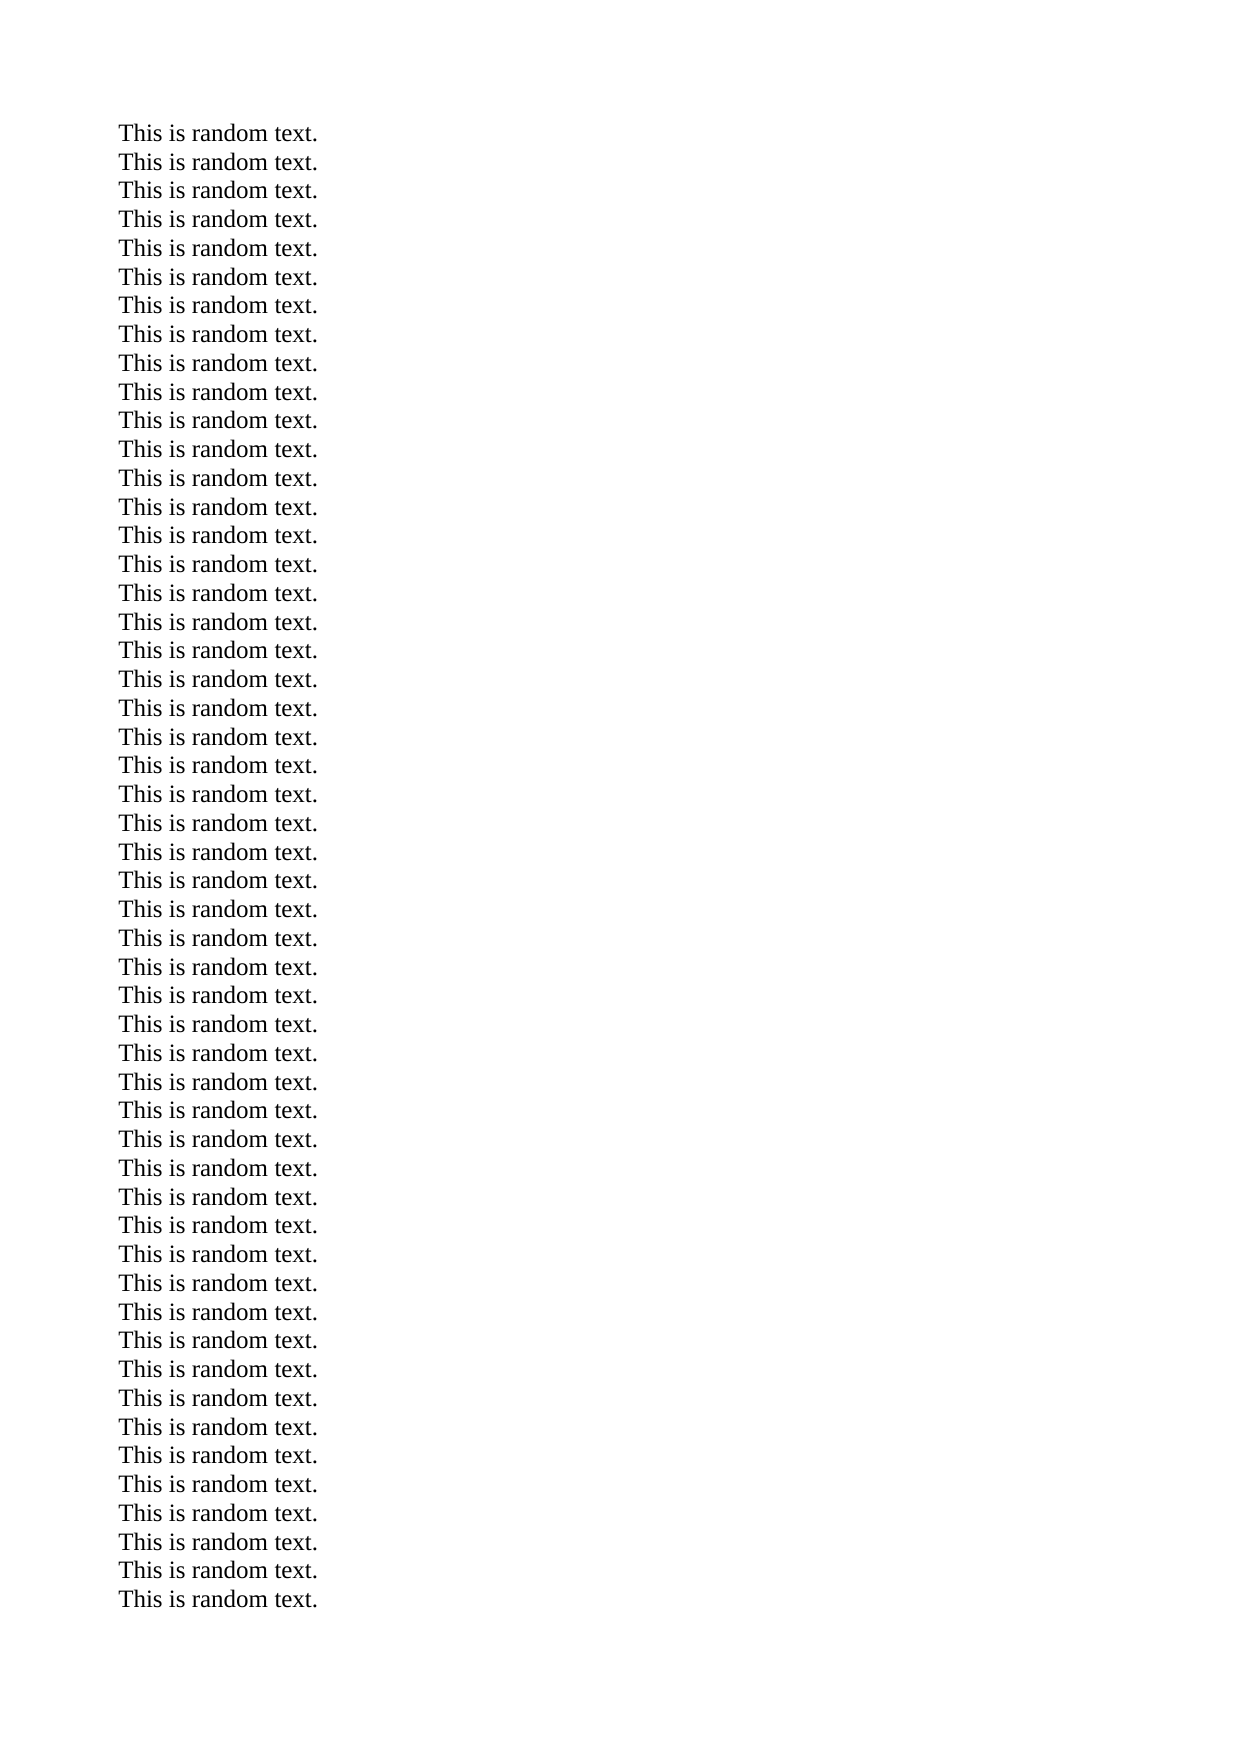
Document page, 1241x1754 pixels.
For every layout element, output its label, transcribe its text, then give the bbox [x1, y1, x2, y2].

text This is random text. [118, 1412, 1122, 1441]
text This is random text. [118, 348, 1122, 377]
text This is random text. [118, 837, 1122, 866]
text This is random text. [118, 521, 1122, 549]
text This is random text. [118, 1096, 1122, 1124]
text This is random text. [118, 779, 1122, 808]
text This is random text. [118, 981, 1122, 1009]
text This is random text. [118, 894, 1122, 923]
text This is random text. [118, 233, 1122, 262]
text This is random text. [118, 492, 1122, 521]
text This is random text. [118, 1556, 1122, 1584]
text This is random text. [118, 607, 1122, 636]
text This is random text. [118, 1067, 1122, 1096]
text This is random text. [118, 1383, 1122, 1412]
text This is random text. [118, 262, 1122, 291]
text This is random text. [118, 434, 1122, 463]
text This is random text. [118, 1124, 1122, 1153]
text This is random text. [118, 1469, 1122, 1498]
text This is random text. [118, 1527, 1122, 1556]
text This is random text. [118, 1297, 1122, 1326]
text This is random text. [118, 1153, 1122, 1182]
text This is random text. [118, 1268, 1122, 1297]
text This is random text. [118, 664, 1122, 693]
text This is random text. [118, 1239, 1122, 1268]
text This is random text. [118, 808, 1122, 837]
text This is random text. [118, 176, 1122, 204]
text This is random text. [118, 1441, 1122, 1469]
text This is random text. [118, 1584, 1122, 1613]
text This is random text. [118, 1211, 1122, 1239]
text This is random text. [118, 722, 1122, 751]
text This is random text. [118, 866, 1122, 894]
text This is random text. [118, 1182, 1122, 1211]
text This is random text. [118, 693, 1122, 722]
text This is random text. [118, 549, 1122, 578]
text This is random text. [118, 406, 1122, 434]
text This is random text. [118, 319, 1122, 348]
text This is random text. [118, 291, 1122, 319]
text This is random text. [118, 1038, 1122, 1067]
text This is random text. [118, 118, 1122, 147]
text This is random text. [118, 1009, 1122, 1038]
text This is random text. [118, 377, 1122, 406]
text This is random text. [118, 463, 1122, 492]
text This is random text. [118, 578, 1122, 607]
text This is random text. [118, 1354, 1122, 1383]
text This is random text. [118, 636, 1122, 664]
text This is random text. [118, 1498, 1122, 1527]
text This is random text. [118, 952, 1122, 981]
text This is random text. [118, 147, 1122, 176]
text This is random text. [118, 751, 1122, 779]
text This is random text. [118, 1326, 1122, 1354]
text This is random text. [118, 923, 1122, 952]
text This is random text. [118, 204, 1122, 233]
